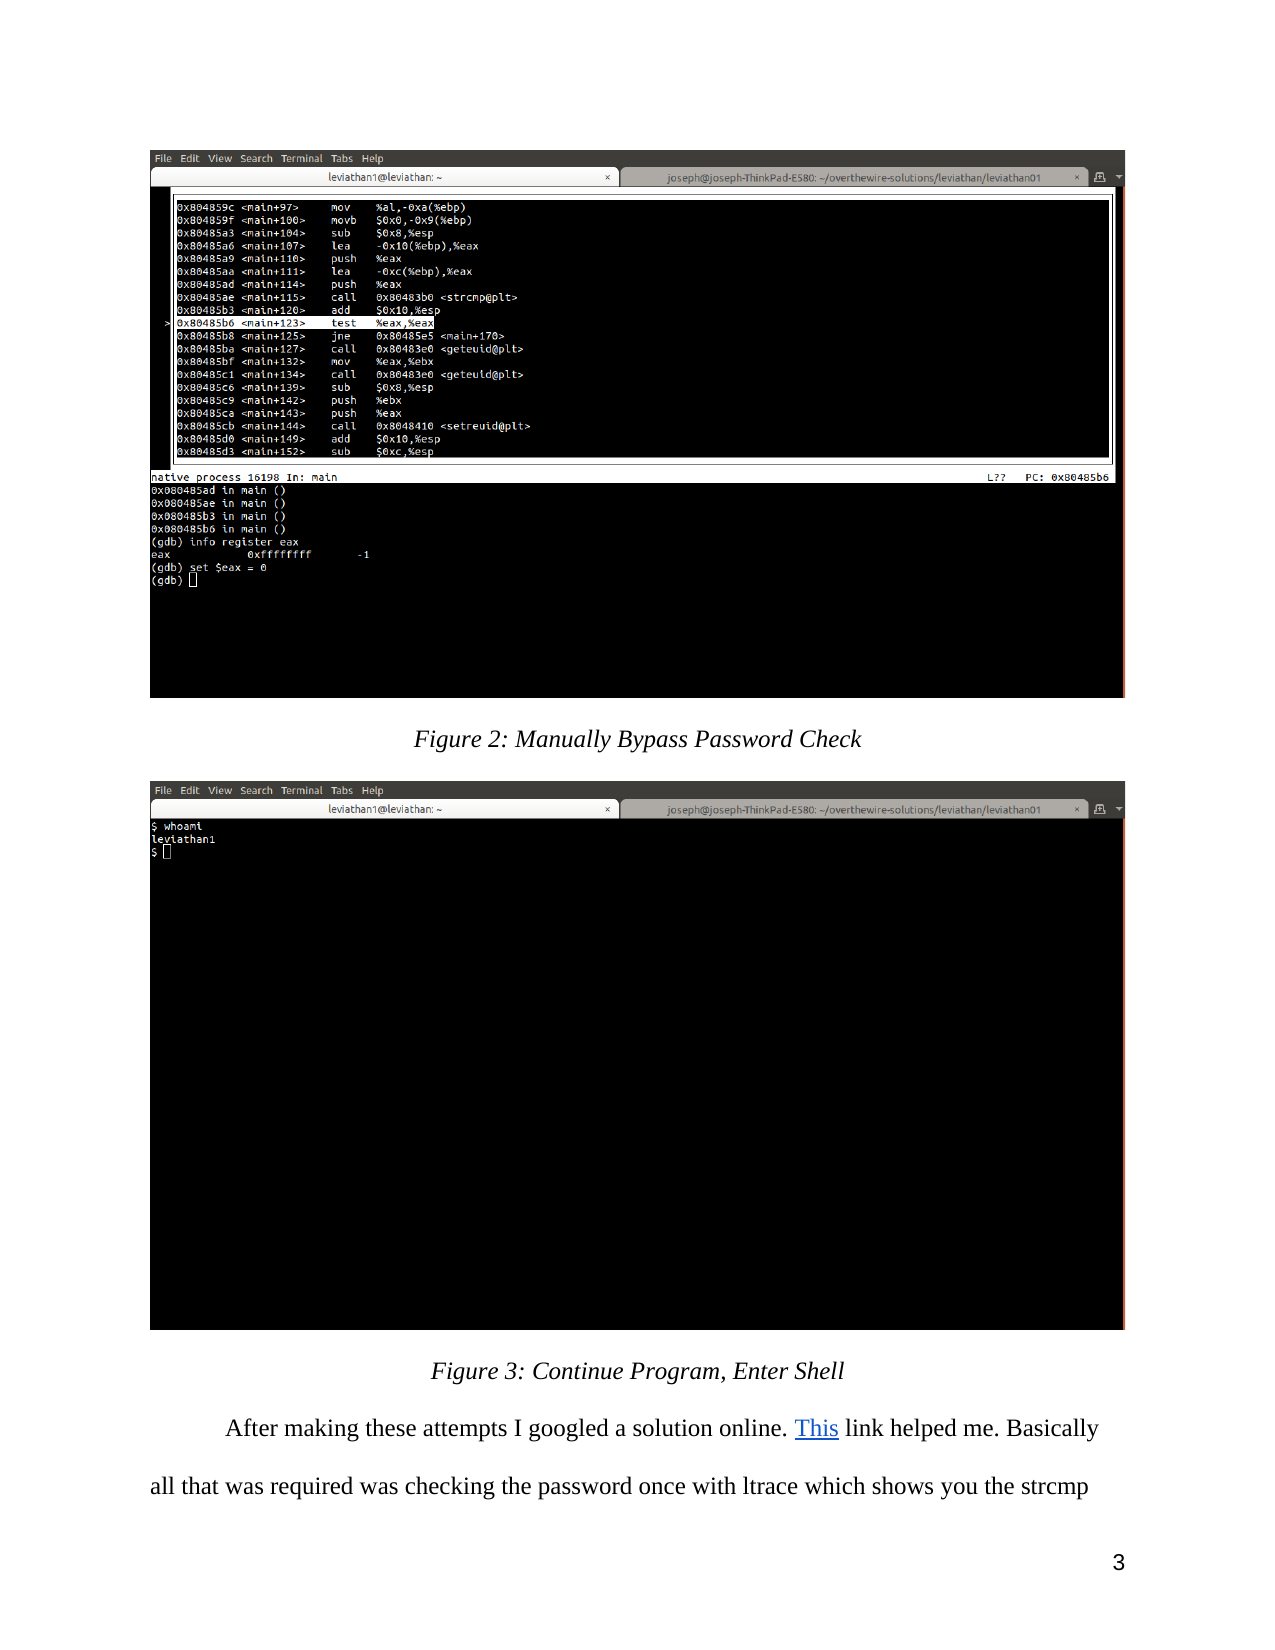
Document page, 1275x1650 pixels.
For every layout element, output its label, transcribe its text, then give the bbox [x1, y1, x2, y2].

text Figure 3: Continue Program, Enter Shell [150, 1356, 1125, 1385]
picture [150, 781, 1125, 1330]
text After making these attempts I googled a solution online. This link helped me. Basically all that was required was checking the password once with ltrace which shows you the strcmp [150, 1413, 1125, 1500]
picture [150, 150, 1125, 698]
text Figure 2: Manually Bypass Password Check [150, 724, 1125, 753]
